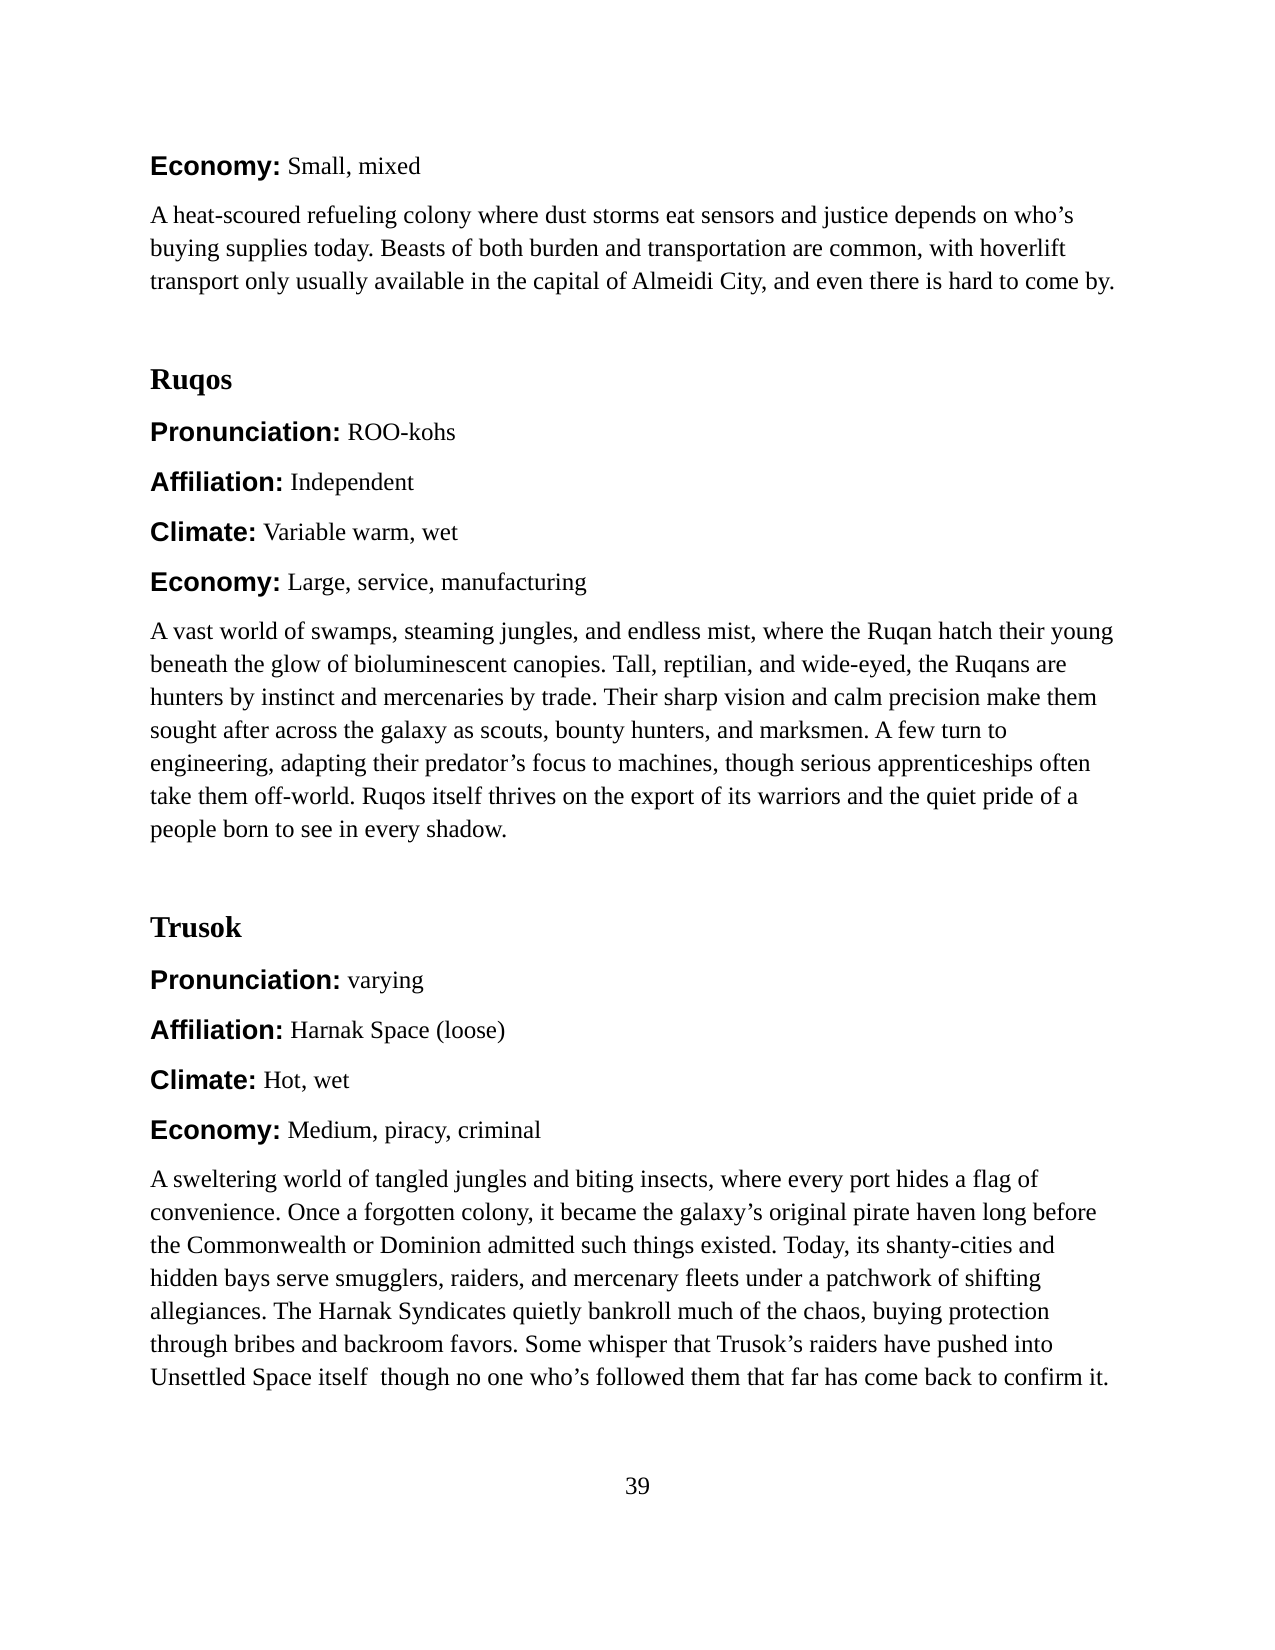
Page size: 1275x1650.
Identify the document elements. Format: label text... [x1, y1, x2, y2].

subtitle Pronunciation: [150, 964, 341, 995]
subtitle Economy: [150, 566, 281, 597]
text Trusok [150, 909, 1125, 944]
text Ruqos [150, 361, 1125, 396]
subtitle Climate: [150, 1064, 257, 1095]
text Harnak Space (loose) [284, 1014, 1125, 1045]
text varying [341, 964, 1125, 995]
text A sweltering world of tangled jungles and biting insects, where every port hides a flag of convenience. Once a forgotten colony, it became the galaxy’s original pirate haven long before the Commonwealth or Dominion admitted such things existed. Today, its shanty-cities and hidden bays serve smugglers, raiders, and mercenary fleets under a patchwork of shifting allegiances. The Harnak Syndicates quietly bankroll much of the chaos, buying protection through bribes and backroom favors. Some whisper that Trusok’s raiders have pushed into Unsettled Space itself though no one who’s followed them that far has come back to confirm it. [150, 1164, 1125, 1391]
text Small, mixed [281, 150, 1125, 181]
text A heat-scoured refueling colony where dust storms eat sensors and justice depends on who’s buying supplies today. Beasts of both burden and transportation are common, with hoverlift transport only usually available in the capital of Almeidi City, and even there is hard to come by. [150, 200, 1125, 295]
subtitle Climate: [150, 516, 257, 547]
subtitle Economy: [150, 150, 281, 181]
text Hot, wet [257, 1064, 1125, 1095]
text Independent [284, 466, 1125, 497]
subtitle Affiliation: [150, 1014, 284, 1045]
text A vast world of swamps, steaming jungles, and endless mist, where the Ruqan hatch their young beneath the glow of bioluminescent canopies. Tall, reptilian, and wide-eyed, the Ruqans are hunters by instinct and mercenaries by trade. Their sharp vision and calm precision make them sought after across the galaxy as scouts, bounty hunters, and marksmen. A few turn to engineering, adapting their predator’s focus to machines, though serious apprenticeships often take them off-world. Ruqos itself thrives on the export of its warriors and the quiet pride of a people born to see in every shadow. [150, 616, 1125, 843]
text ROO-kohs [341, 416, 1125, 447]
text Medium, piracy, criminal [281, 1114, 1125, 1145]
subtitle Affiliation: [150, 466, 284, 497]
text Large, service, manufacturing [281, 566, 1125, 597]
subtitle Economy: [150, 1114, 281, 1145]
subtitle Pronunciation: [150, 416, 341, 447]
text Variable warm, wet [257, 516, 1125, 547]
